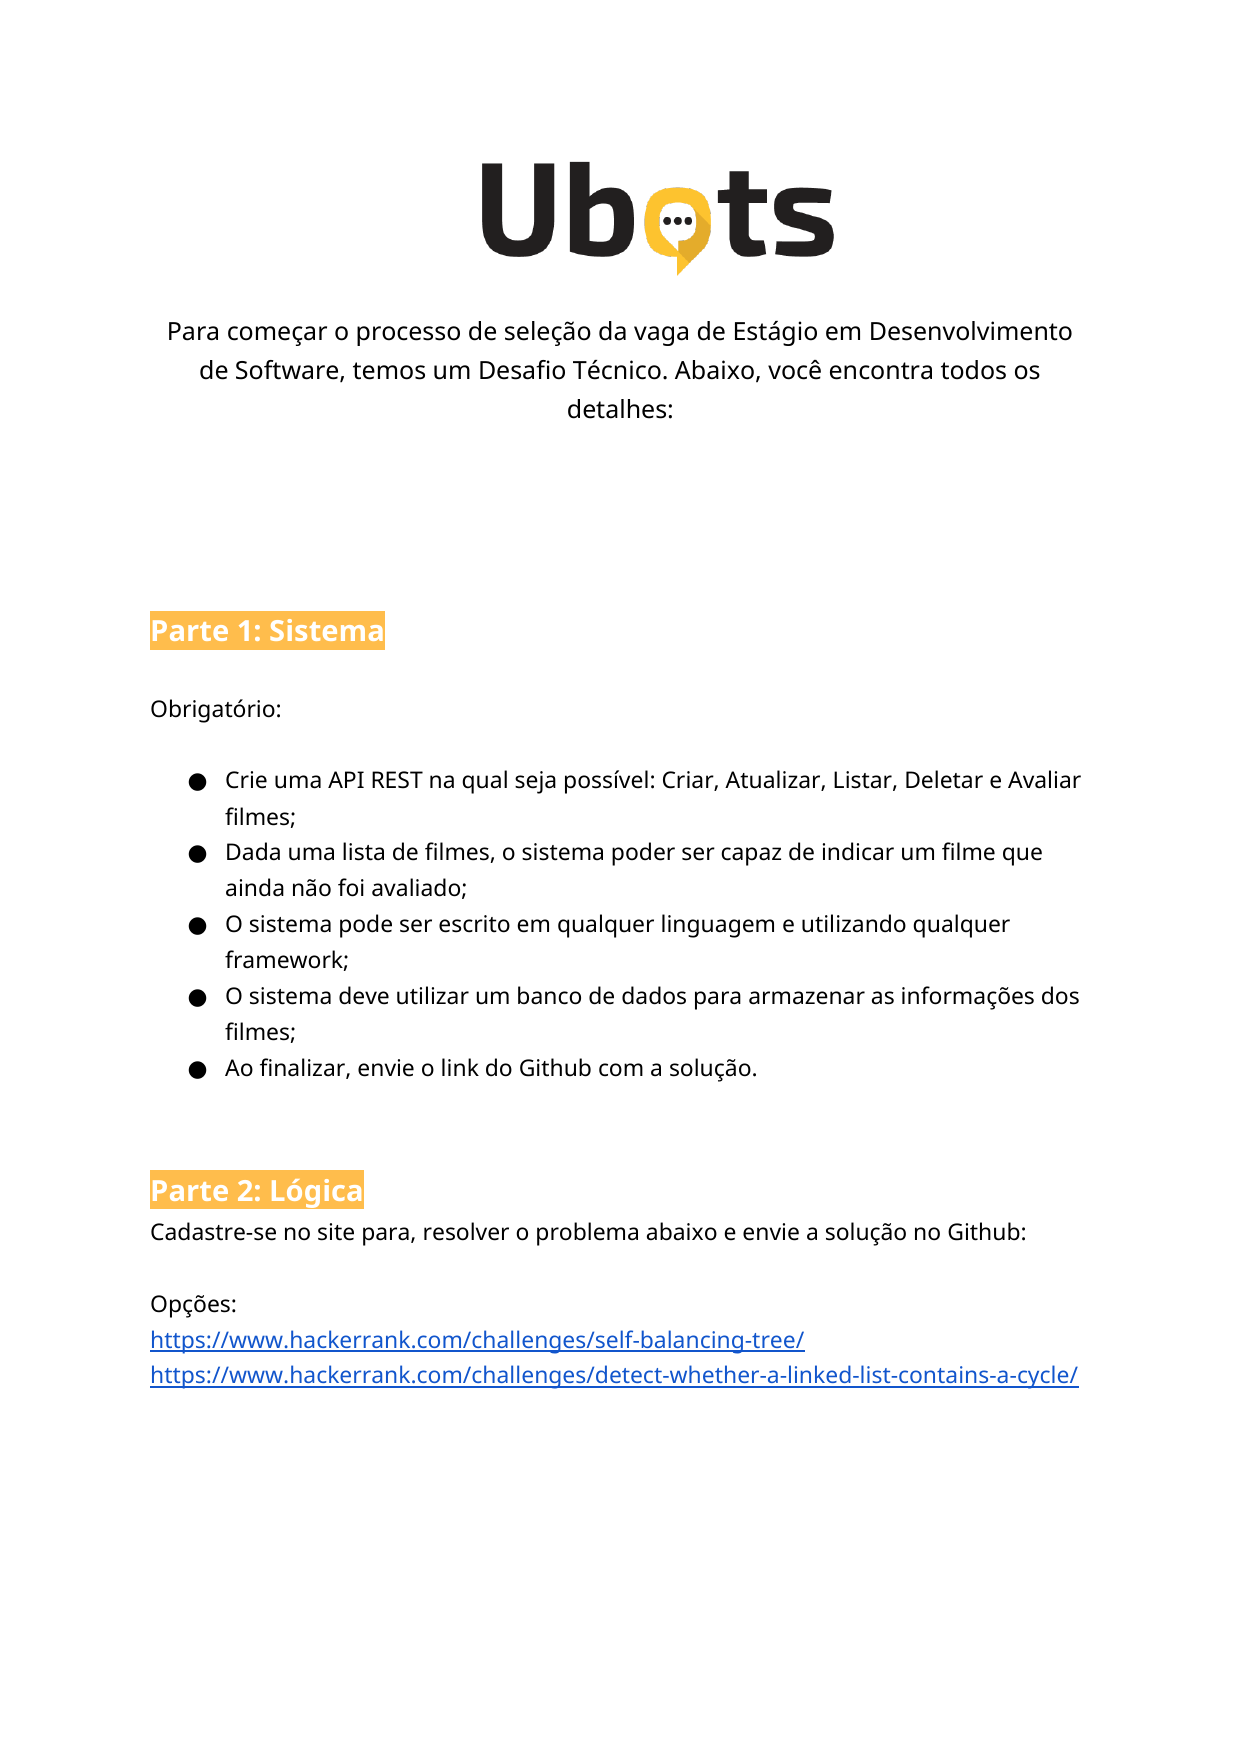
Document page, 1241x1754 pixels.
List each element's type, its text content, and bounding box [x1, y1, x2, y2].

list Dada uma lista de filmes, o sistema poder ser capaz de indicar um filme que ainda não foi avaliado; [187, 836, 1090, 903]
list Crie uma API REST na qual seja possível: Criar, Atualizar, Listar, Deletar e Avaliar filmes; [187, 764, 1090, 832]
list O sistema deve utilizar um banco de dados para armazenar as informações dos filmes; [187, 980, 1090, 1047]
text Cadastre-se no site para, resolver o problema abaixo e envie a solução no Github: [150, 1216, 1090, 1247]
list O sistema pode ser escrito em qualquer linguagem e utilizando qualquer framework; [187, 908, 1090, 975]
text Opções: [150, 1288, 1090, 1319]
list Ao finalizar, envie o link do Github com a solução. [187, 1052, 1090, 1083]
picture [476, 158, 839, 280]
title Parte 2: Lógica [364, 1170, 1090, 1209]
title Parte 1: Sistema [385, 611, 1090, 650]
text Obrigatório: [150, 693, 1090, 724]
text https://www.hackerrank.com/challenges/self-balancing-tree/ https://www.hackerrank.com/challenges/detect-whether-a-linked-list-contains-a-cycle/ [150, 1323, 1090, 1391]
text Para começar o processo de seleção da vaga de Estágio em Desenvolvimento de Software, temos um Desafio Técnico. Abaixo, você encontra todos os detalhes: [150, 313, 1090, 426]
